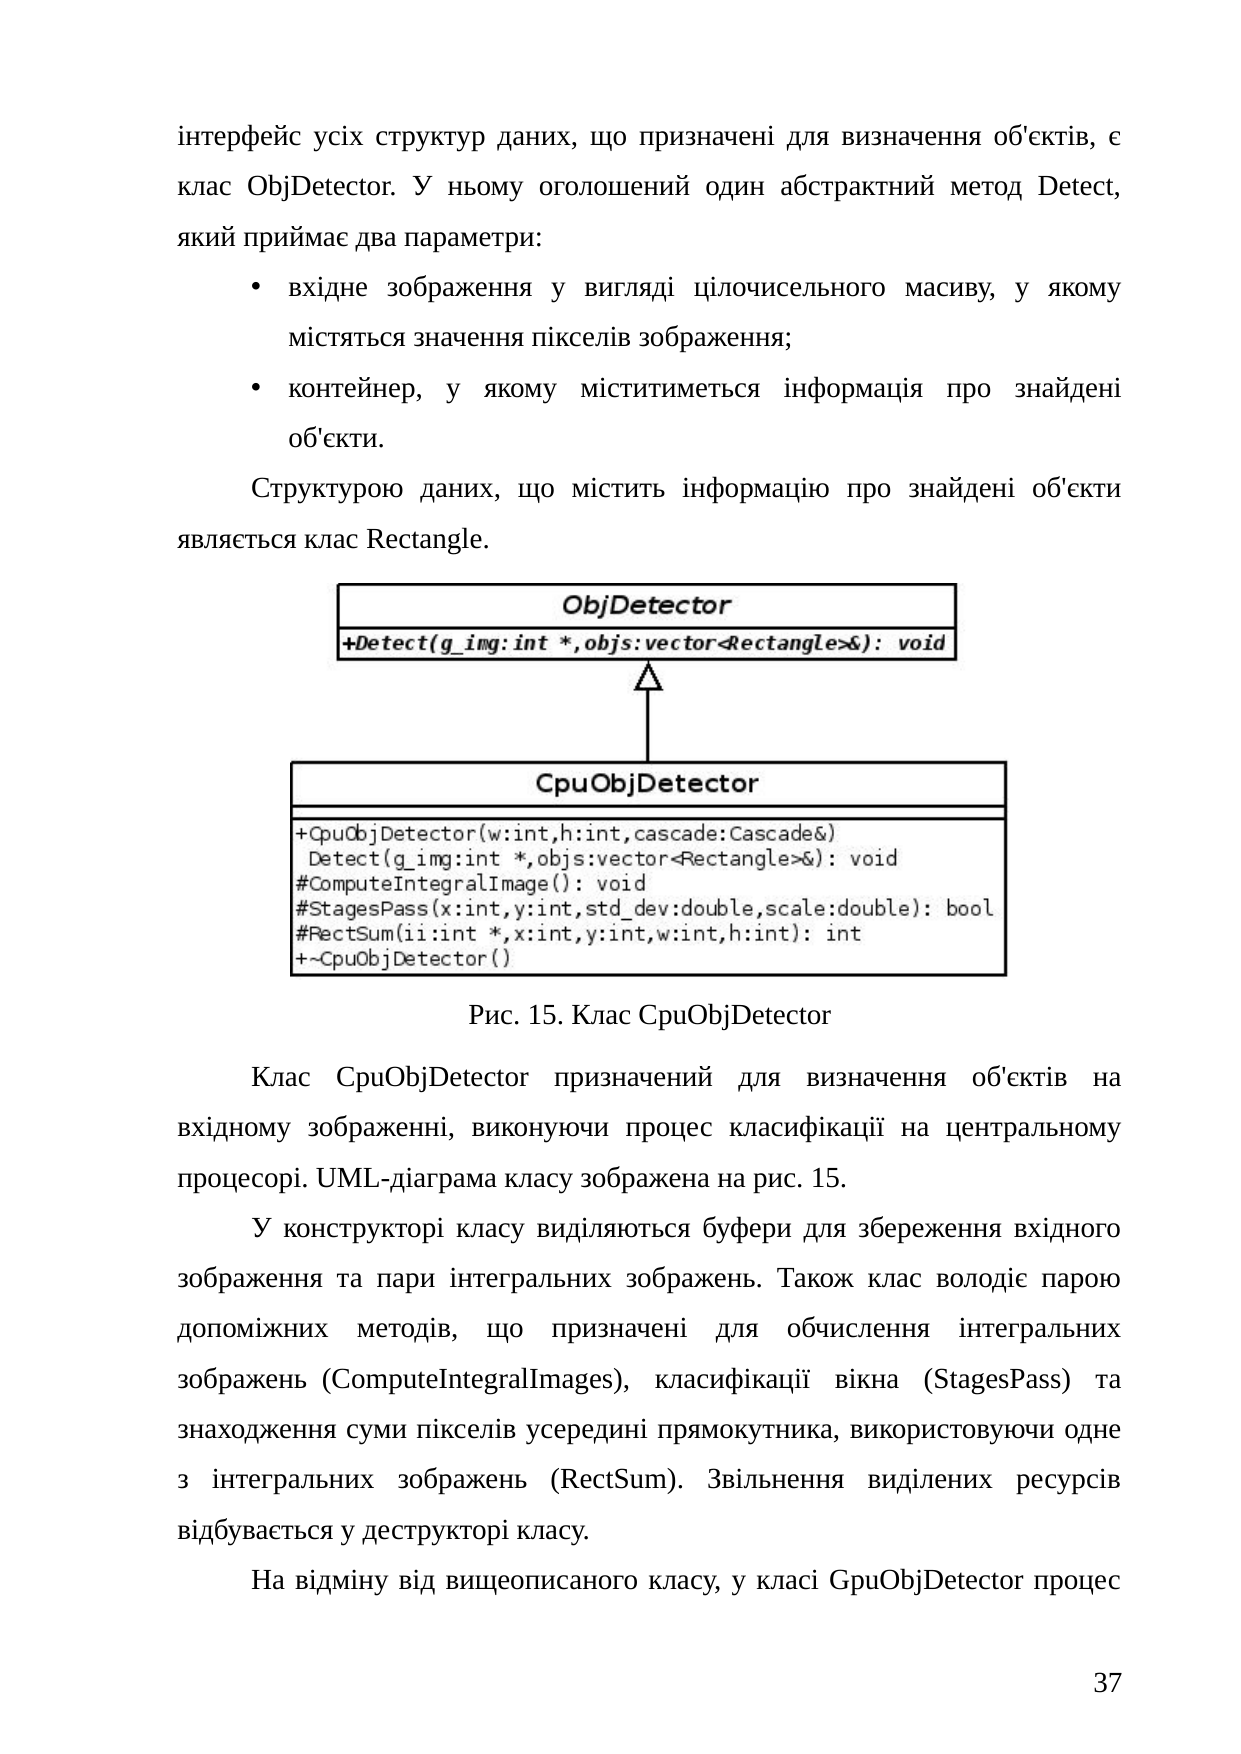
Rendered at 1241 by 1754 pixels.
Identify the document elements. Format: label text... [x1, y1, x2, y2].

text Клас CpuObjDetector призначений для визначення об'єктів на вхідному зображенні, виконуючи процес класифікації на центральному процесорі. UML-діаграма класу зображена на рис. 15. [177, 1059, 1122, 1193]
text Рис. 15. Клас CpuObjDetector [177, 997, 1122, 1030]
list контейнер, у якому міститиметься інформація про знайдені об'єкти. [251, 370, 1122, 454]
text У конструкторі класу виділяються буфери для збереження вхідного зображення та пари інтегральних зображень. Також клас володіє парою допоміжних методів, що призначені для обчислення інтегральних зображень (ComputeIntegralImages), класифікації вікна (StagesPass) та знаходження суми пікселів усередині прямокутника, використовуючи одне з інтегральних зображень (RectSum). Звільнення виділених ресурсів відбувається у деструкторі класу. [177, 1210, 1122, 1545]
text На відміну від вищеописаного класу, у класі GpuObjDetector процес [177, 1562, 1122, 1596]
text інтерфейс усіх структур даних, що призначені для визначення об'єктів, є клас ObjDetector. У ньому оголошений один абстрактний метод Detect, який приймає два параметри: [177, 118, 1122, 252]
picture [290, 583, 1009, 980]
list вхідне зображення у вигляді цілочисельного масиву, у якому містяться значення пікселів зображення; [251, 269, 1122, 353]
text Структурою даних, що містить інформацію про знайдені об'єкти являється клас Rectangle. [177, 471, 1122, 554]
